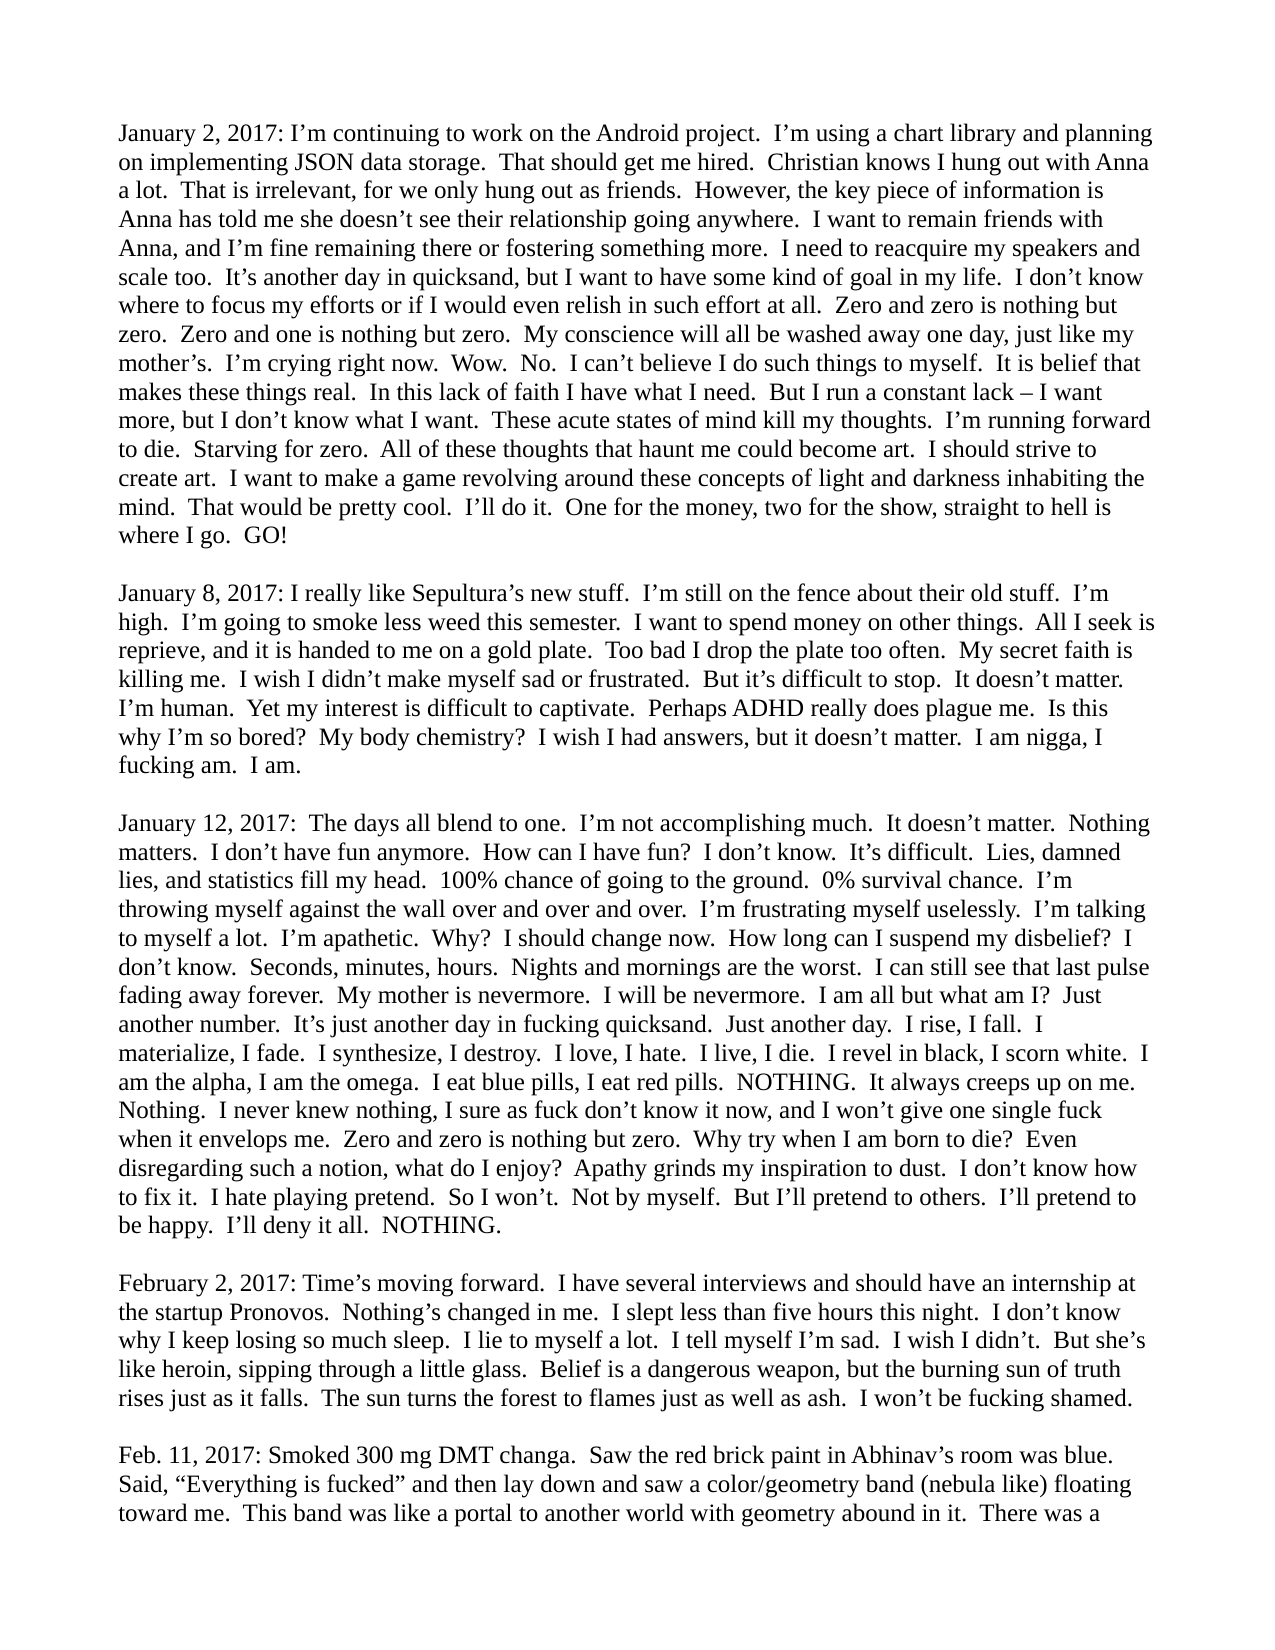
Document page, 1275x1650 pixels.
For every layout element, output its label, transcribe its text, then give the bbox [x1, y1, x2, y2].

text January 8, 2017: I really like Sepultura’s new stuff. I’m still on the fence about their old stuff. I’m high. I’m going to smoke less weed this semester. I want to spend money on other things. All I seek is reprieve, and it is handed to me on a gold plate. Too bad I drop the plate too often. My secret faith is killing me. I wish I didn’t make myself sad or frustrated. But it’s difficult to stop. It doesn’t matter. I’m human. Yet my interest is difficult to captivate. Perhaps ADHD really does plague me. Is this why I’m so bored? My body chemistry? I wish I had answers, but it doesn’t matter. I am nigga, I fucking am. I am. [118, 578, 1157, 779]
text January 12, 2017: The days all blend to one. I’m not accomplishing much. It doesn’t matter. Nothing matters. I don’t have fun anymore. How can I have fun? I don’t know. It’s difficult. Lies, damned lies, and statistics fill my head. 100% chance of going to the ground. 0% survival chance. I’m throwing myself against the wall over and over and over. I’m frustrating myself uselessly. I’m talking to myself a lot. I’m apathetic. Why? I should change now. How long can I suspend my disbelief? I don’t know. Seconds, minutes, hours. Nights and mornings are the worst. I can still see that last pulse fading away forever. My mother is nevermore. I will be nevermore. I am all but what am I? Just another number. It’s just another day in fucking quicksand. Just another day. I rise, I fall. I materialize, I fade. I synthesize, I destroy. I love, I hate. I live, I die. I revel in black, I scorn white. I am the alpha, I am the omega. I eat blue pills, I eat red pills. NOTHING. It always creeps up on me. Nothing. I never knew nothing, I sure as fuck don’t know it now, and I won’t give one single fuck when it envelops me. Zero and zero is nothing but zero. Why try when I am born to die? Even disregarding such a notion, what do I enjoy? Apathy grinds my inspiration to dust. I don’t know how to fix it. I hate playing pretend. So I won’t. Not by myself. But I’ll pretend to others. I’ll pretend to be happy. I’ll deny it all. NOTHING. [118, 808, 1157, 1239]
text February 2, 2017: Time’s moving forward. I have several interviews and should have an internship at the startup Pronovos. Nothing’s changed in me. I slept less than five hours this night. I don’t know why I keep losing so much sleep. I lie to myself a lot. I tell myself I’m sad. I wish I didn’t. But she’s like heroin, sipping through a little glass. Belief is a dangerous weapon, but the burning sun of truth rises just as it falls. The sun turns the forest to flames just as well as ash. I won’t be fucking shamed. [118, 1268, 1157, 1412]
text January 2, 2017: I’m continuing to work on the Android project. I’m using a chart library and planning on implementing JSON data storage. That should get me hired. Christian knows I hung out with Anna a lot. That is irrelevant, for we only hung out as friends. However, the key piece of information is Anna has told me she doesn’t see their relationship going anywhere. I want to remain friends with Anna, and I’m fine remaining there or fostering something more. I need to reacquire my speakers and scale too. It’s another day in quicksand, but I want to have some kind of goal in my life. I don’t know where to focus my efforts or if I would even relish in such effort at all. Zero and zero is nothing but zero. Zero and one is nothing but zero. My conscience will all be washed away one day, just like my mother’s. I’m crying right now. Wow. No. I can’t believe I do such things to myself. It is belief that makes these things real. In this lack of faith I have what I need. But I run a constant lack – I want more, but I don’t know what I want. These acute states of mind kill my thoughts. I’m running forward to die. Starving for zero. All of these thoughts that haunt me could become art. I should strive to create art. I want to make a game revolving around these concepts of light and darkness inhabiting the mind. That would be pretty cool. I’ll do it. One for the money, two for the show, straight to hell is where I go. GO! [118, 118, 1157, 549]
text Feb. 11, 2017: Smoked 300 mg DMT changa. Saw the red brick paint in Abhinav’s room was blue. Said, “Everything is fucked” and then lay down and saw a color/geometry band (nebula like) floating toward me. This band was like a portal to another world with geometry abound in it. There was a [118, 1441, 1157, 1527]
